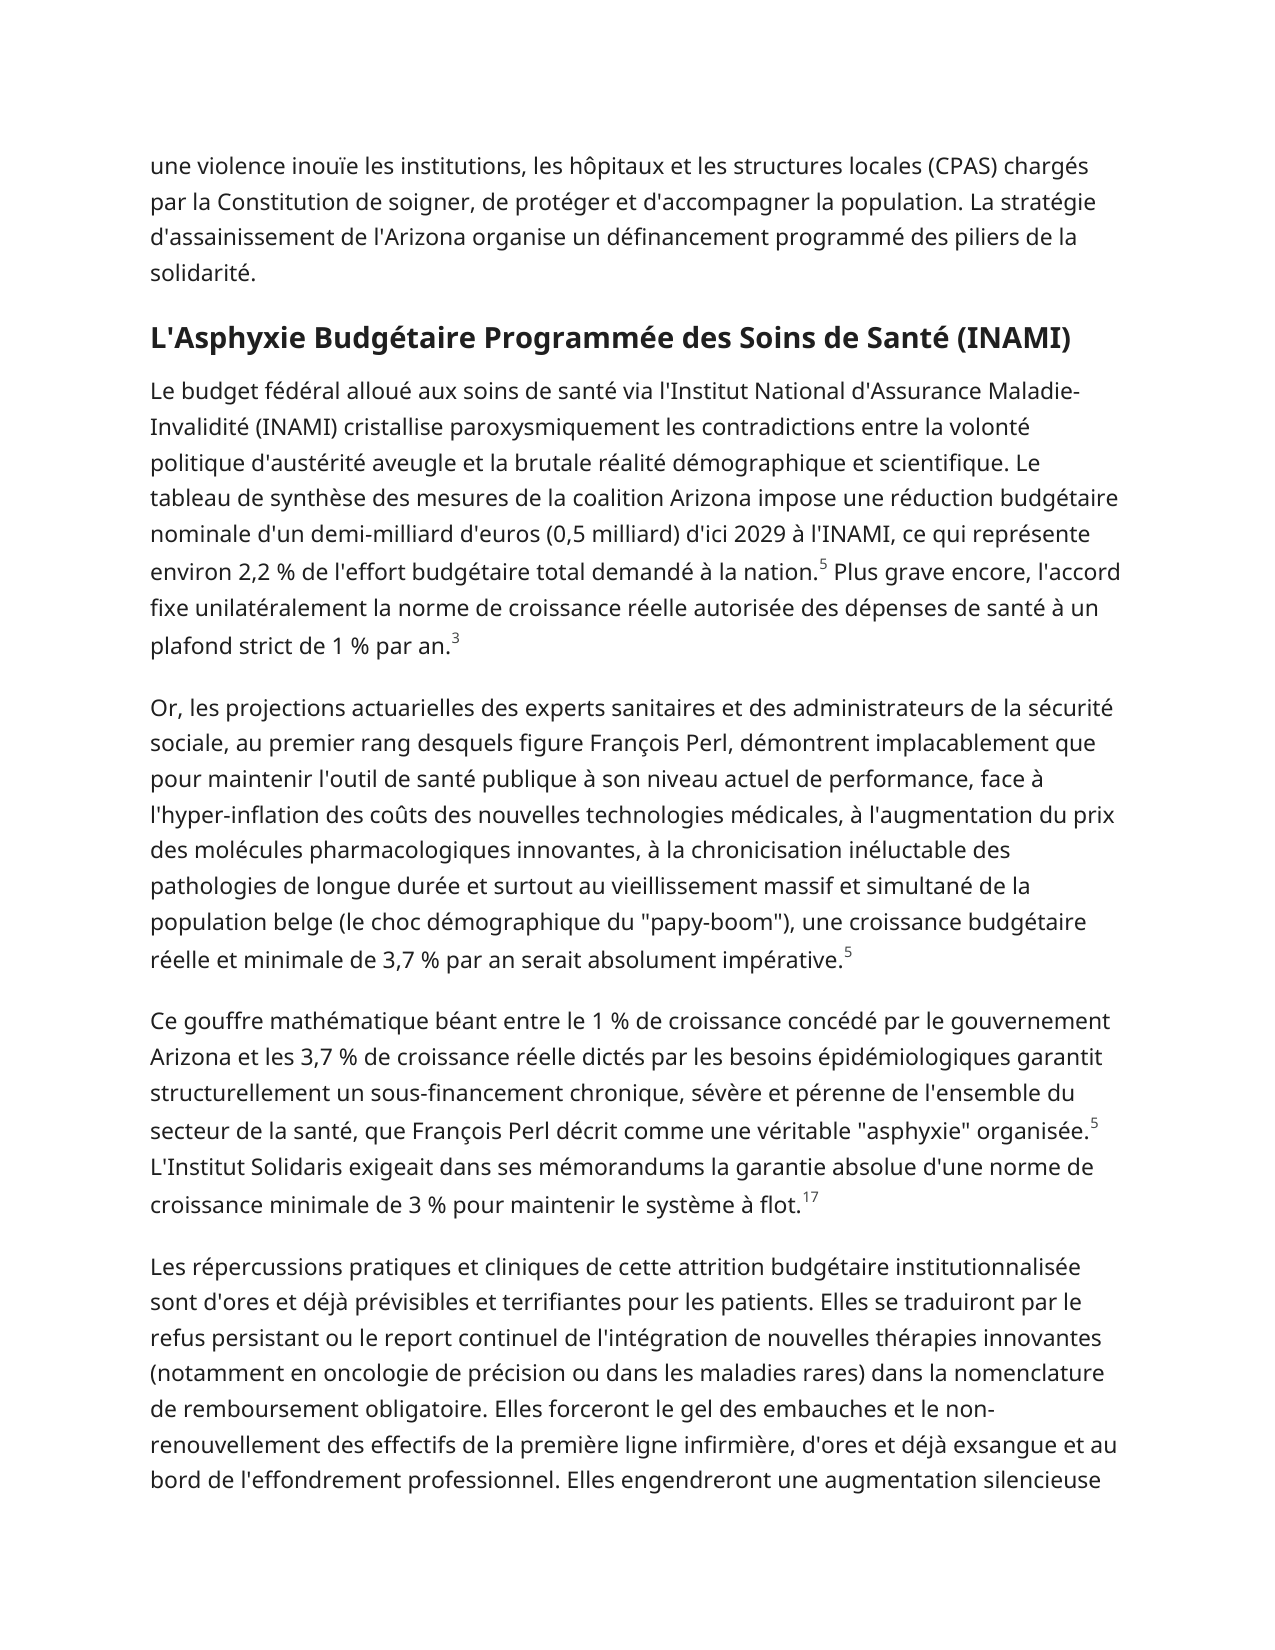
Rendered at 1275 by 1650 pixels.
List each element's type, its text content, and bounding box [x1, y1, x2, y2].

subtitle L'Asphyxie Budgétaire Programmée des Soins de Santé (INAMI) [150, 317, 1125, 357]
text Le budget fédéral alloué aux soins de santé via l'Institut National d'Assurance Maladie-Invalidité (INAMI) cristallise paroxysmiquement les contradictions entre la volonté politique d'austérité aveugle et la brutale réalité démographique et scientifique. Le tableau de synthèse des mesures de la coalition Arizona impose une réduction budgétaire nominale d'un demi-milliard d'euros (0,5 milliard) d'ici 2029 à l'INAMI, ce qui représente environ 2,2 % de l'effort budgétaire total demandé à la nation.5 Plus grave encore, l'accord fixe unilatéralement la norme de croissance réelle autorisée des dépenses de santé à un plafond strict de 1 % par an.3 [150, 375, 1125, 662]
text Les répercussions pratiques et cliniques de cette attrition budgétaire institutionnalisée sont d'ores et déjà prévisibles et terrifiantes pour les patients. Elles se traduiront par le refus persistant ou le report continuel de l'intégration de nouvelles thérapies innovantes (notamment en oncologie de précision ou dans les maladies rares) dans la nomenclature de remboursement obligatoire. Elles forceront le gel des embauches et le non-renouvellement des effectifs de la première ligne infirmière, d'ores et déjà exsangue et au bord de l'effondrement professionnel. Elles engendreront une augmentation silencieuse [150, 1251, 1125, 1496]
text Or, les projections actuarielles des experts sanitaires et des administrateurs de la sécurité sociale, au premier rang desquels figure François Perl, démontrent implacablement que pour maintenir l'outil de santé publique à son niveau actuel de performance, face à l'hyper-inflation des coûts des nouvelles technologies médicales, à l'augmentation du prix des molécules pharmacologiques innovantes, à la chronicisation inéluctable des pathologies de longue durée et surtout au vieillissement massif et simultané de la population belge (le choc démographique du "papy-boom"), une croissance budgétaire réelle et minimale de 3,7 % par an serait absolument impérative.5 [150, 692, 1125, 976]
text Ce gouffre mathématique béant entre le 1 % de croissance concédé par le gouvernement Arizona et les 3,7 % de croissance réelle dictés par les besoins épidémiologiques garantit structurellement un sous-financement chronique, sévère et pérenne de l'ensemble du secteur de la santé, que François Perl décrit comme une véritable "asphyxie" organisée.5 L'Institut Solidaris exigeait dans ses mémorandums la garantie absolue d'une norme de croissance minimale de 3 % pour maintenir le système à flot.17 [150, 1005, 1125, 1221]
text une violence inouïe les institutions, les hôpitaux et les structures locales (CPAS) chargés par la Constitution de soigner, de protéger et d'accompagner la population. La stratégie d'assainissement de l'Arizona organise un définancement programmé des piliers de la solidarité. [150, 150, 1125, 288]
